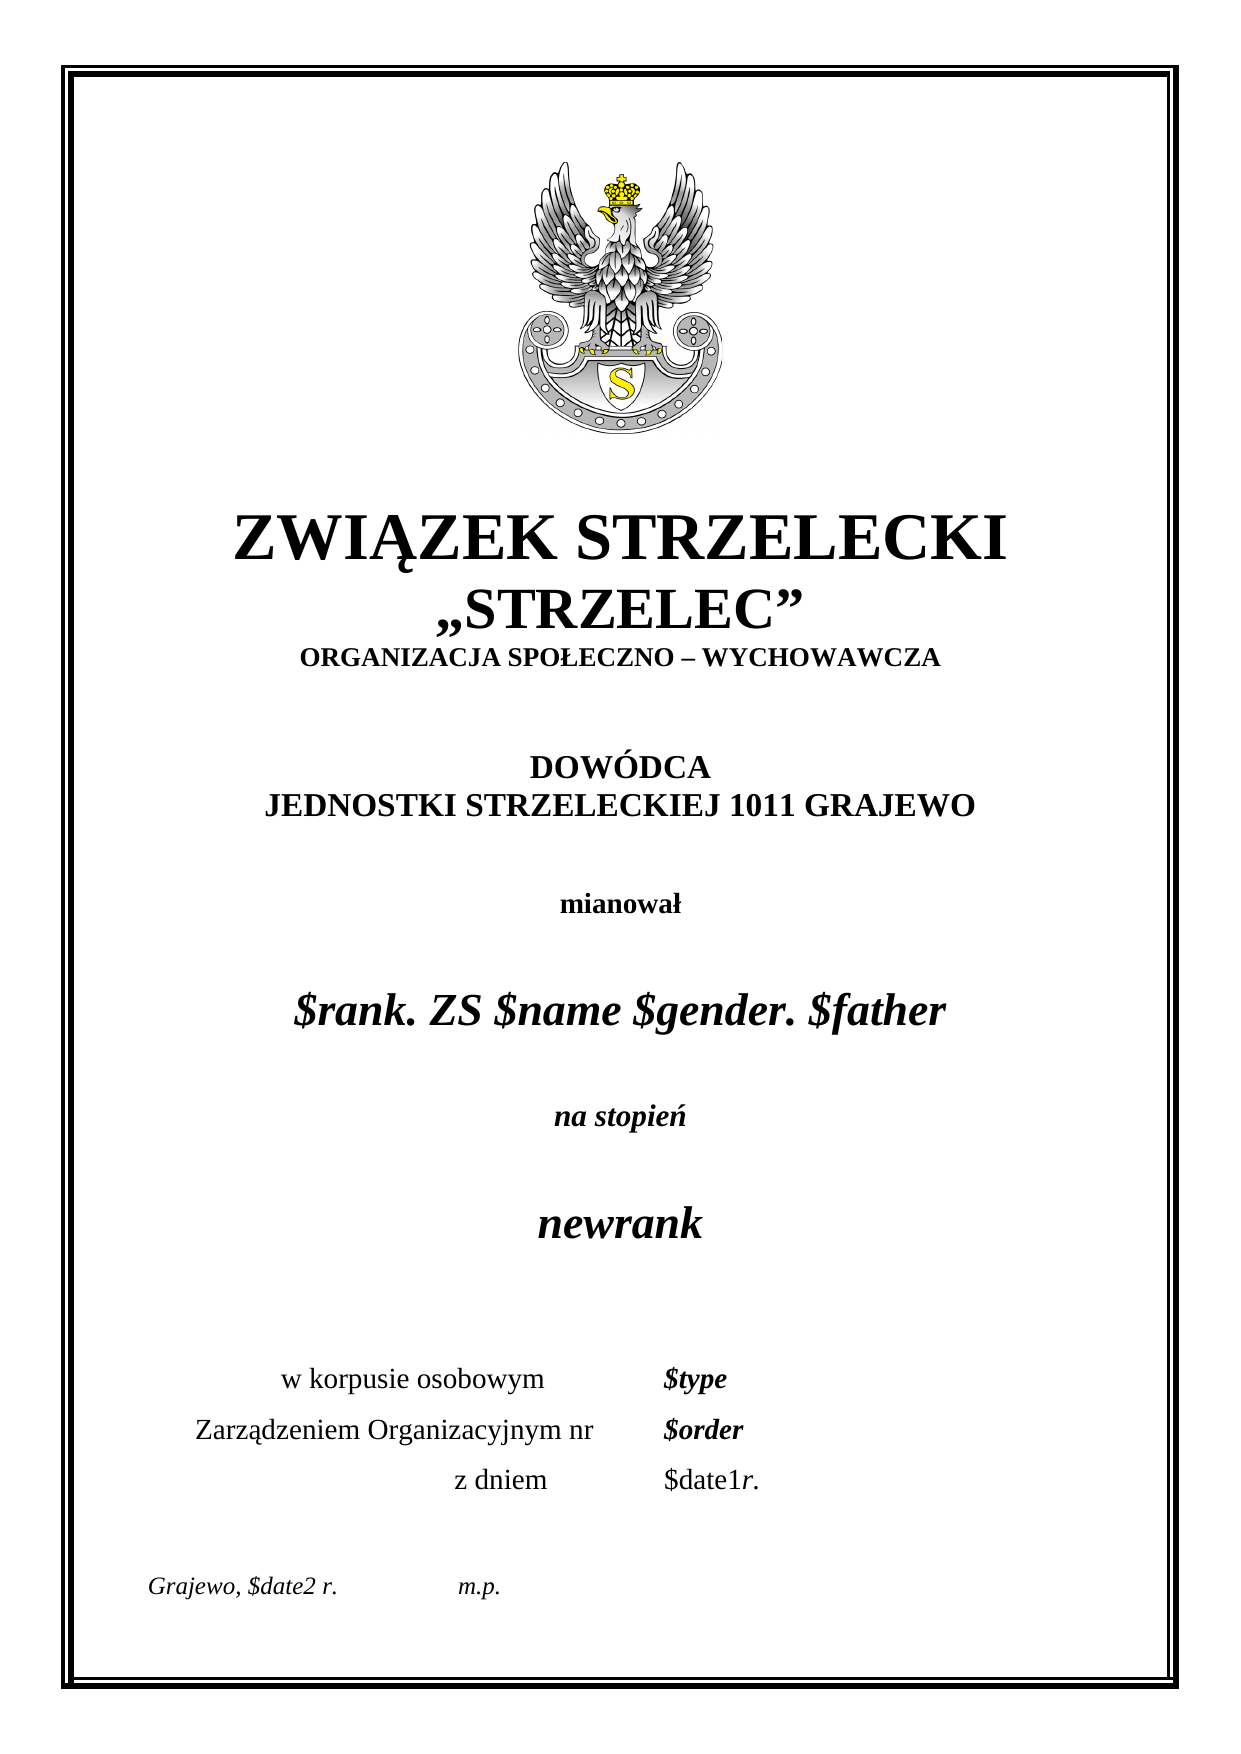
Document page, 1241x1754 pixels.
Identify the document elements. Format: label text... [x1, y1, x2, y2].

text ZWIĄZEK STRZELECKI [74, 497, 1167, 574]
text Grajewo, $date2 r. m.p. [74, 1571, 1167, 1599]
text newrank [74, 1196, 1167, 1249]
text ORGANIZACJA SPOŁECZNO – WYCHOWAWCZA [74, 641, 1167, 672]
text JEDNOSTKI STRZELECKIEJ 1011 GRAJEWO [74, 786, 1167, 824]
text z dniem $date1r. [295, 1462, 1167, 1496]
picture [518, 162, 723, 434]
text na stopień [74, 1098, 1167, 1134]
text Zarządzeniem Organizacyjnym nr $order [195, 1412, 1167, 1446]
text „STRZELEC” [74, 574, 1167, 641]
text DOWÓDCA [74, 747, 1167, 786]
text mianował [74, 886, 1167, 920]
text w korpusie osobowym $type [281, 1362, 1167, 1395]
text $rank. ZS $name $gender. $father [74, 982, 1167, 1035]
